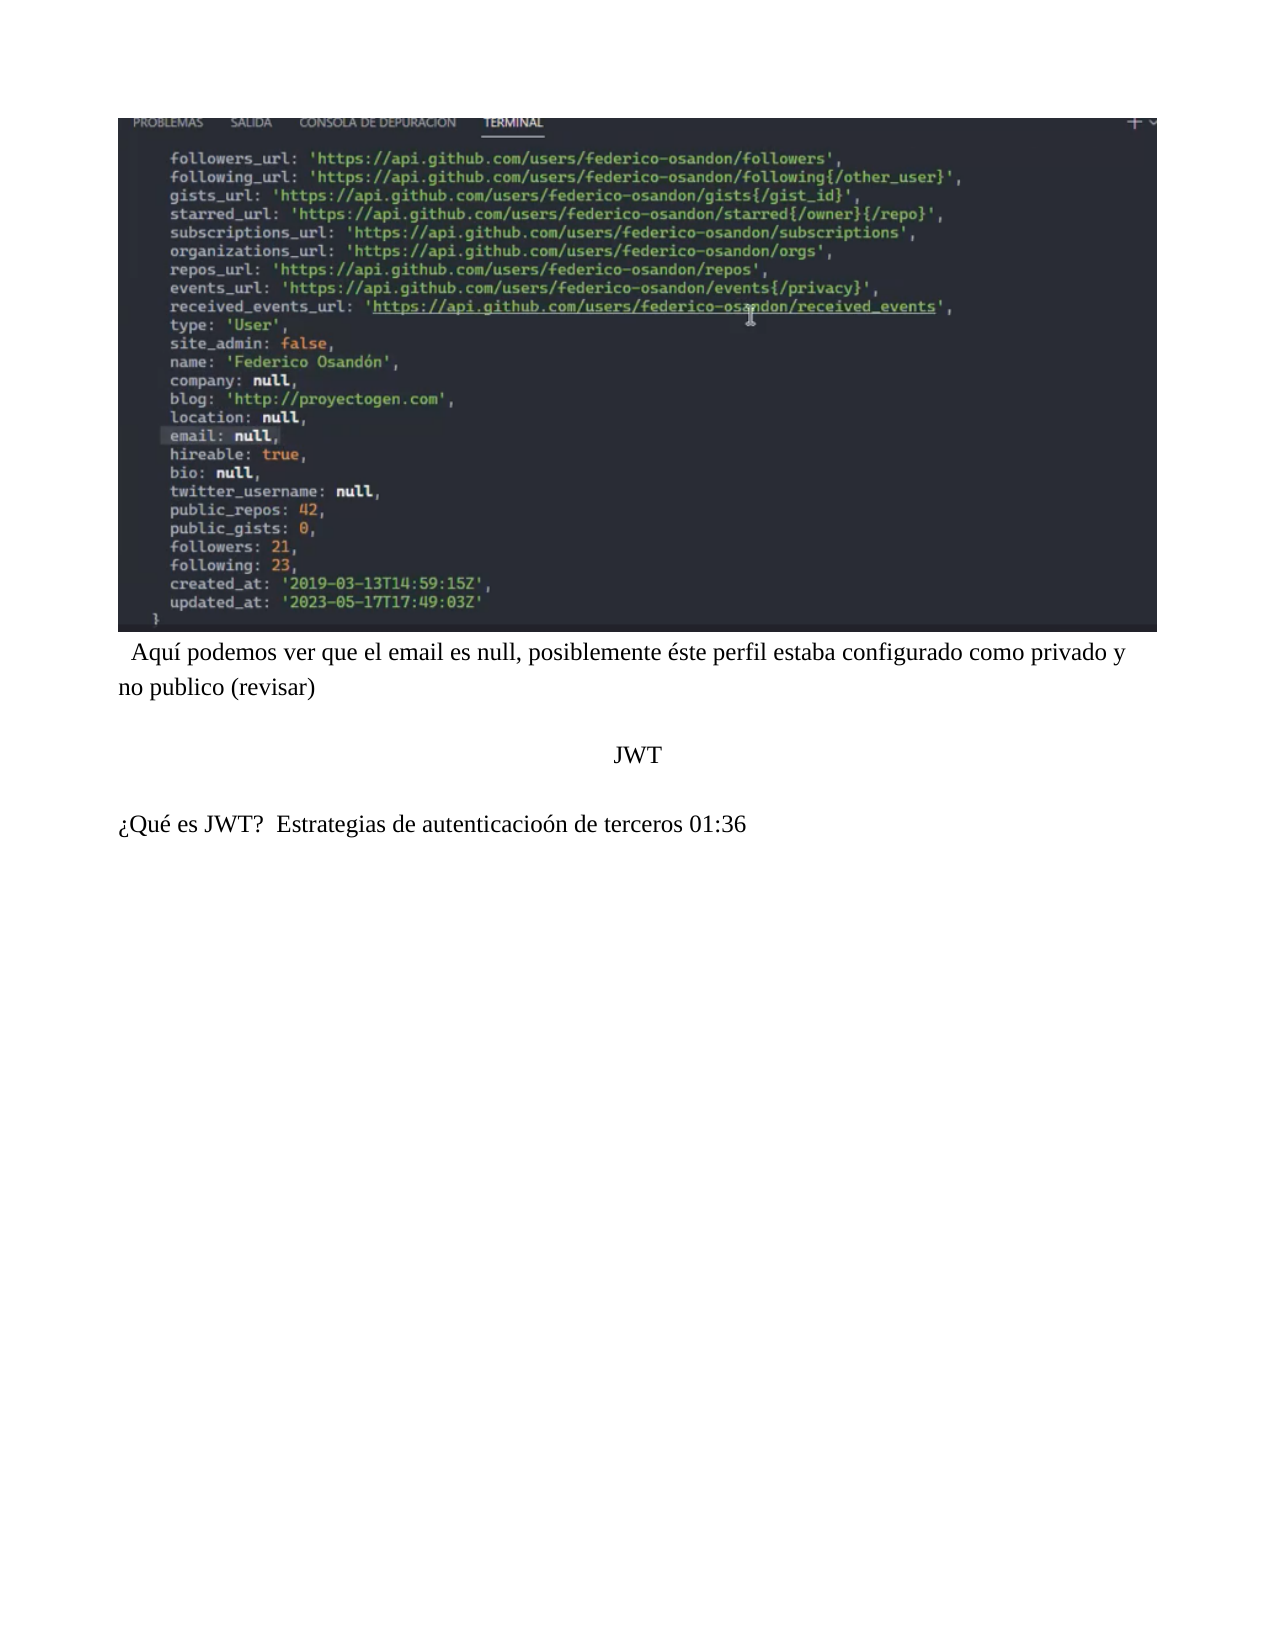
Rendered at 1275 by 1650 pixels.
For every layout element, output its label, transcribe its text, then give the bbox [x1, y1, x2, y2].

text Aquí podemos ver que el email es null, posiblemente éste perfil estaba configurado como privado y no publico (revisar) [118, 632, 1157, 700]
picture [118, 118, 1157, 632]
text ¿Qué es JWT? Estrategias de autenticacioón de terceros 01:36 [118, 809, 1157, 838]
text JWT [118, 741, 1157, 769]
